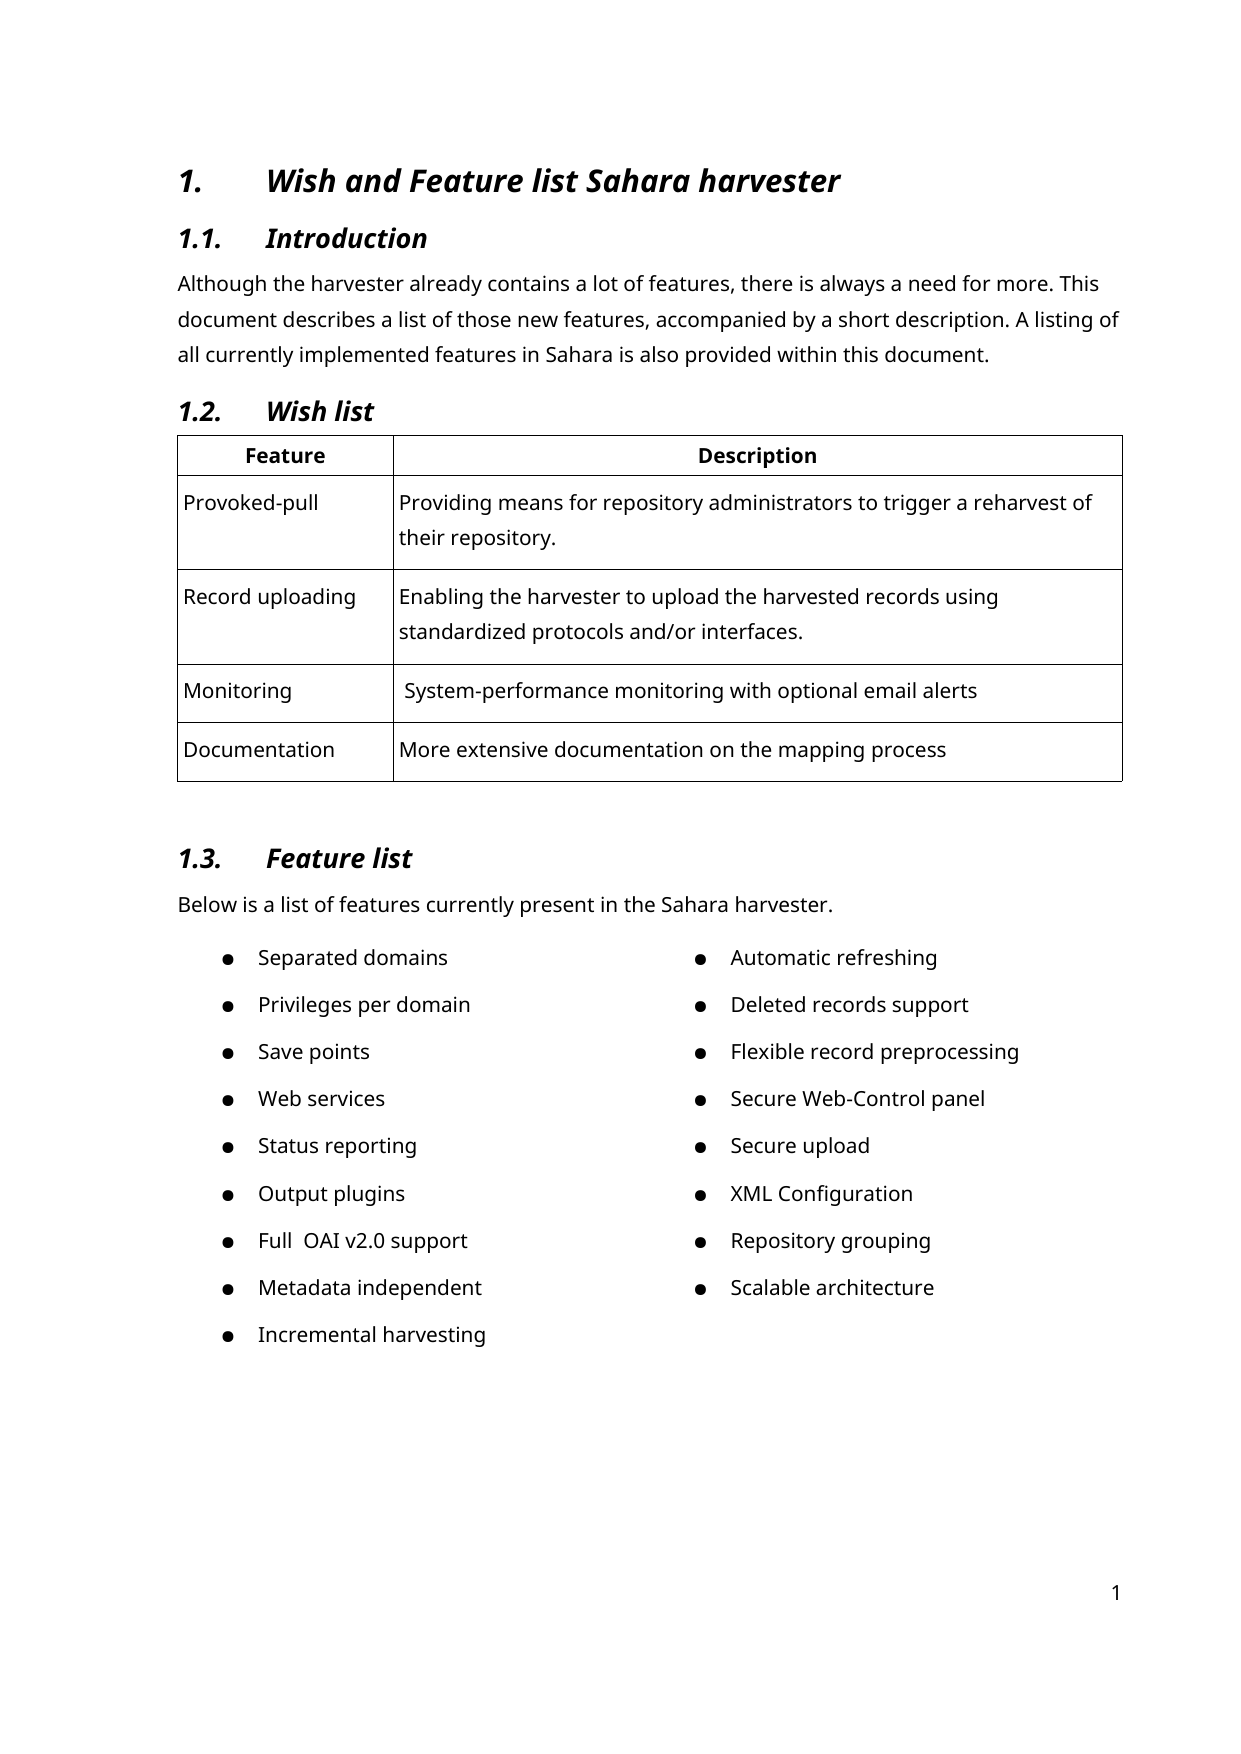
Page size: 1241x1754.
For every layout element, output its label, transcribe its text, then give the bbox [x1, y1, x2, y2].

text Although the harvester already contains a lot of features, there is always a need for more. This document describes a list of those new features, accompanied by a short description. A listing of all currently implemented features in Sahara is also provided within this document. [177, 262, 1122, 369]
table_header Automatic refreshing Deleted records support Flexible record preprocessing Secure Web-Control panel Secure upload XML Configuration Repository grouping Scalable architecture [650, 930, 1122, 1402]
table_cell System-performance monitoring with optional email alerts [394, 665, 1122, 722]
table_cell Documentation [178, 723, 393, 781]
subtitle Feature list [177, 840, 1122, 877]
table_cell Record uploading [178, 570, 393, 663]
table_cell Providing means for repository administrators to trigger a reharvest of their repository. [394, 476, 1122, 569]
table_cell Monitoring [178, 665, 393, 722]
table_header Description [394, 436, 1122, 475]
table_cell Enabling the harvester to upload the harvested records using standardized protocols and/or interfaces. [394, 570, 1122, 663]
table_cell Provoked-pull [178, 476, 393, 569]
table_header Separated domains Privileges per domain Save points Web services Status reporting Output plugins Full OAI v2.0 support Metadata independent Incremental harvesting [177, 930, 649, 1402]
table_header Feature [178, 436, 393, 475]
subtitle Wish list [177, 392, 1122, 429]
table_cell More extensive documentation on the mapping process [394, 723, 1122, 781]
text Below is a list of features currently present in the Sahara harvester. [177, 883, 1122, 918]
subtitle Introduction [177, 220, 1122, 257]
subtitle Wish and Feature list Sahara harvester [177, 159, 1122, 202]
